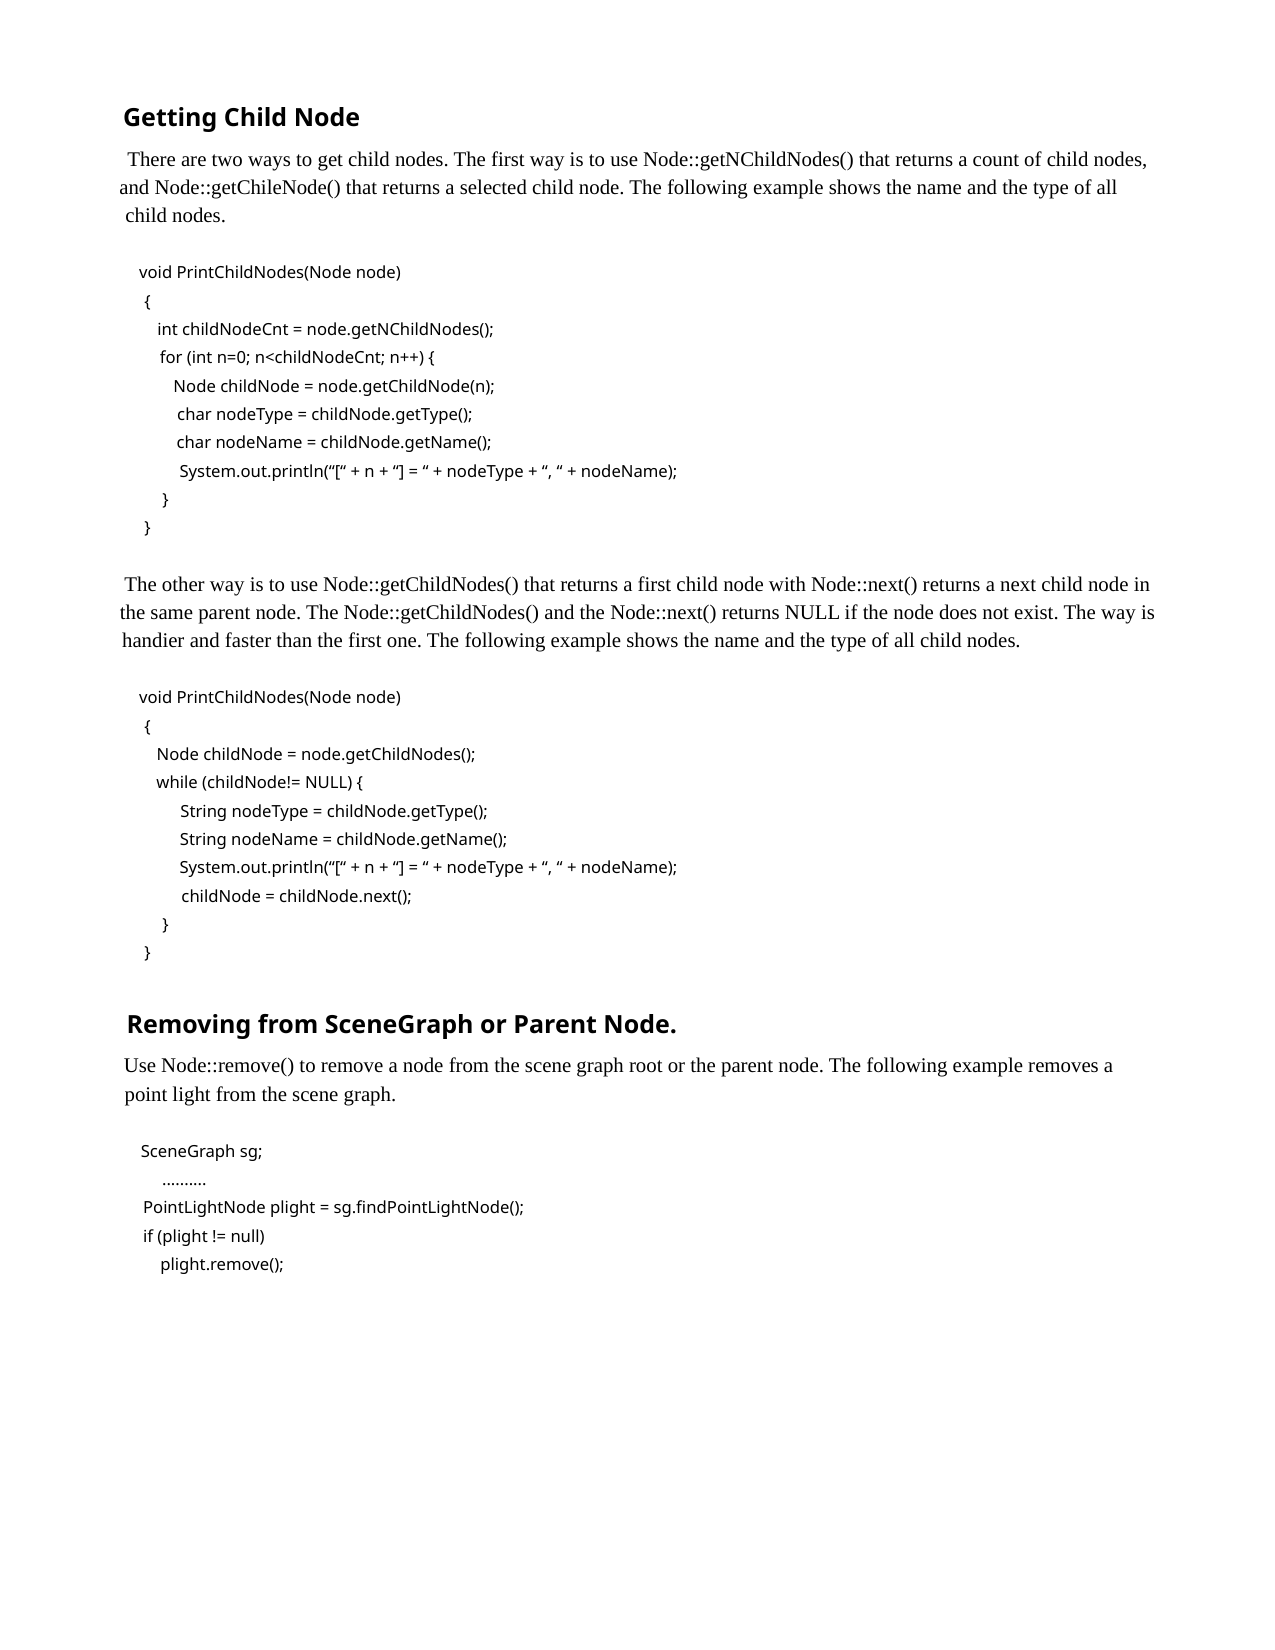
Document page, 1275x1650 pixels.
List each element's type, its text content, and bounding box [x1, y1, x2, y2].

text } [138, 485, 1156, 513]
text while (childNode!= NULL) { [138, 768, 1156, 797]
text } [138, 910, 1156, 938]
text void PrintChildNodes(Node node) [138, 683, 1156, 712]
text childNode = childNode.next(); [138, 882, 1156, 910]
text Use Node::remove() to remove a node from the scene graph root or the parent node. The following example removes a point light from the scene graph. [119, 1052, 1156, 1108]
text void PrintChildNodes(Node node) [138, 258, 1156, 287]
text char nodeType = childNode.getType(); [138, 400, 1156, 428]
text Node childNode = node.getChildNode(n); [138, 372, 1156, 400]
text There are two ways to get child nodes. The first way is to use Node::getNChildNodes() that returns a count of child nodes, and Node::getChileNode() that returns a selected child node. The following example shows the name and the type of all child nodes. [119, 145, 1156, 230]
text } [138, 938, 1156, 967]
text The other way is to use Node::getChildNodes() that returns a first child node with Node::next() returns a next child node in the same parent node. The Node::getChildNodes() and the Node::next() returns NULL if the node does not exist. The way is handier and faster than the first one. The following example shows the name and the type of all child nodes. [119, 570, 1156, 655]
text Node childNode = node.getChildNodes(); [138, 740, 1156, 768]
text SceneGraph sg; .......... [138, 1137, 1156, 1193]
text System.out.println(“[“ + n + “] = “ + nodeType + “, “ + nodeName); [138, 853, 1156, 882]
text { [138, 712, 1156, 740]
text { [138, 287, 1156, 315]
text PointLightNode plight = sg.findPointLightNode(); if (plight != null) plight.remove(); [138, 1193, 1156, 1278]
text String nodeName = childNode.getName(); [138, 825, 1156, 853]
text } [138, 513, 1156, 542]
text char nodeName = childNode.getName(); [138, 428, 1156, 457]
subtitle Removing from SceneGraph or Parent Node. [119, 995, 1156, 1052]
text System.out.println(“[“ + n + “] = “ + nodeType + “, “ + nodeName); [138, 457, 1156, 485]
text String nodeType = childNode.getType(); [138, 797, 1156, 825]
text for (int n=0; n<childNodeCnt; n++) { [138, 343, 1156, 372]
subtitle Getting Child Node [119, 88, 1156, 145]
text int childNodeCnt = node.getNChildNodes(); [138, 315, 1156, 343]
